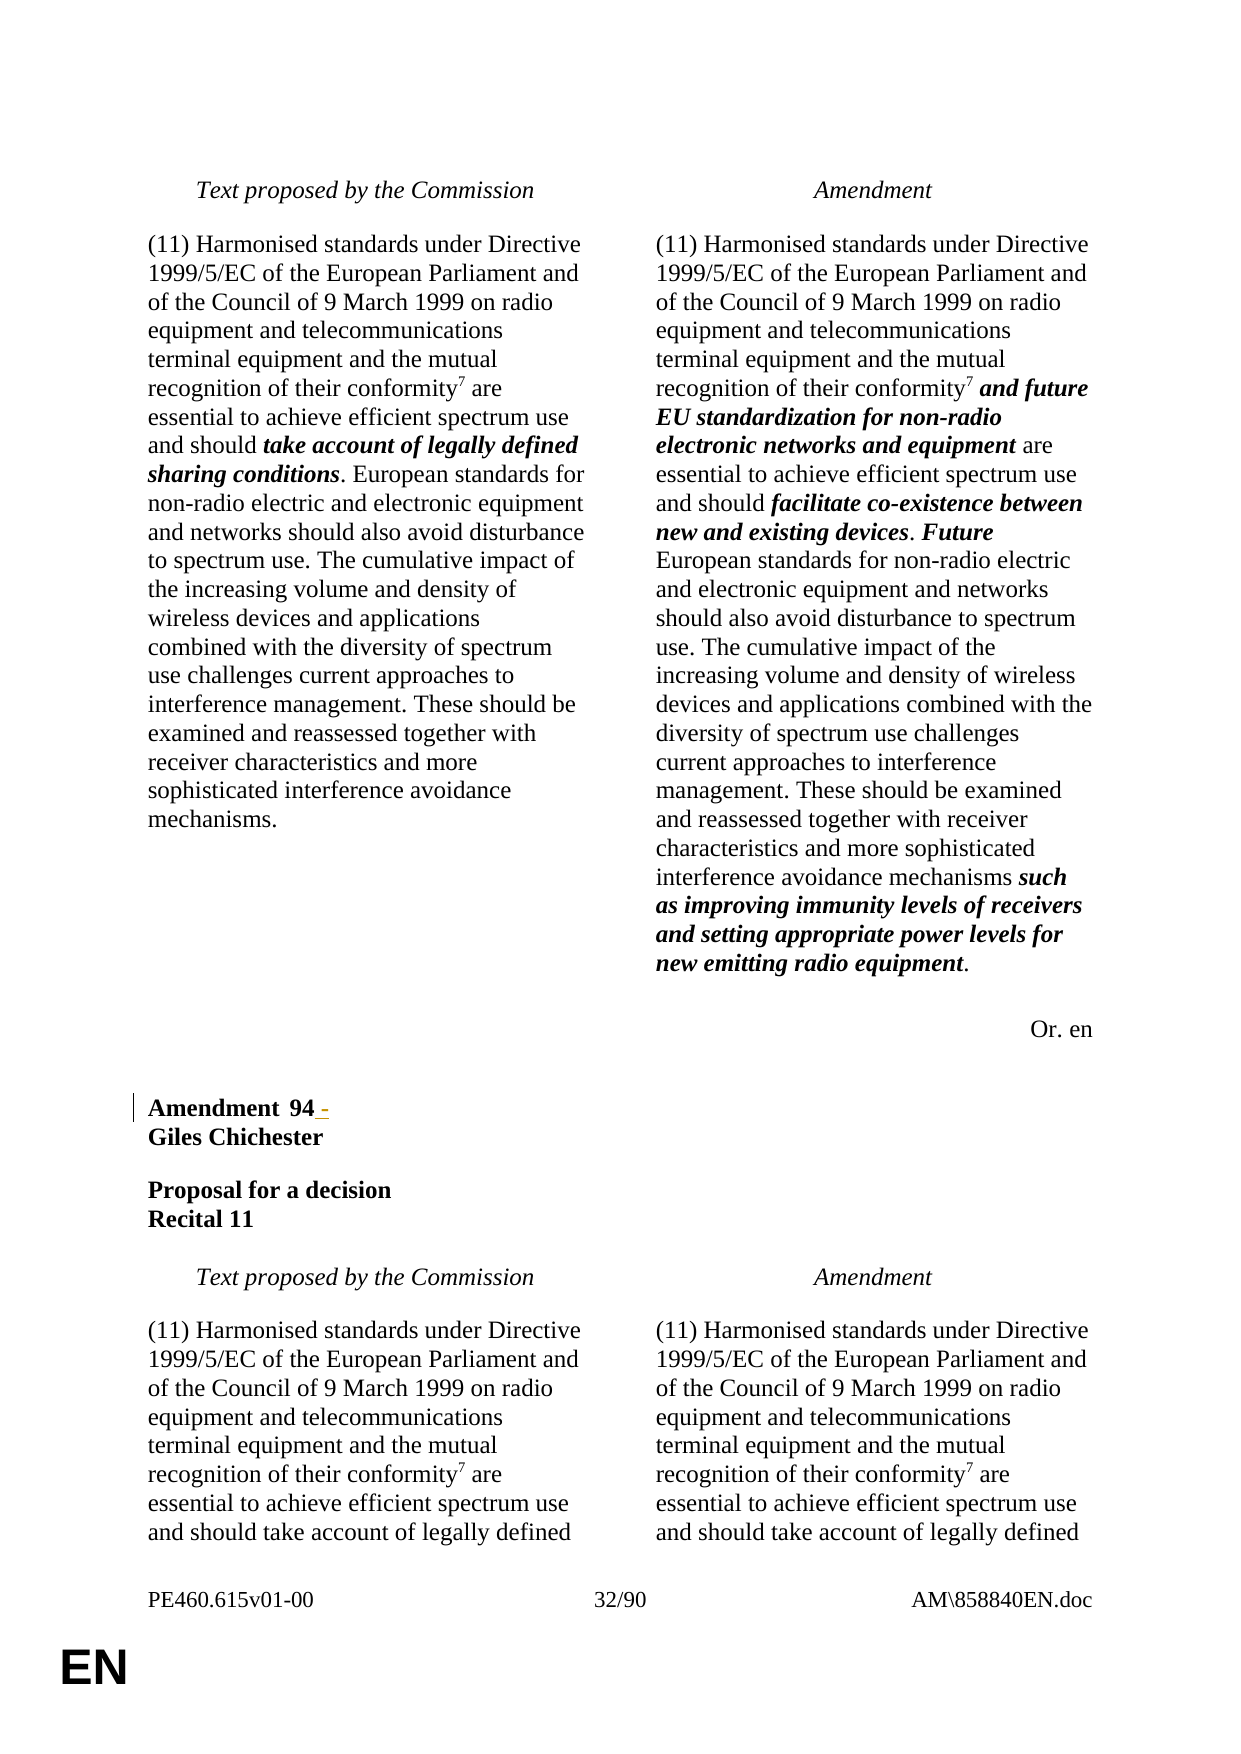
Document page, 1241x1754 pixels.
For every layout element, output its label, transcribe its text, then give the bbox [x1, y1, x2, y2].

table_cell Text proposed by the Commission [112, 176, 620, 229]
text <Amend>Amendment <NumAm>94 -</NumAm> [148, 1093, 1093, 1122]
text Or. <Original>{EN}en</Original> [148, 1014, 1093, 1043]
table_cell (11) Harmonised standards under Directive 1999/5/EC of the European Parliament and of the Council of 9 March 1999 on radio equipment and telecommunications terminal equipment and the mutual recognition of their conformity7 are essential to achieve efficient spectrum use and should take account of legally defined sharing conditions. European standards for non-radio electric and electronic equipment and networks should also avoid disturbance to spectrum use. The cumulative impact of the increasing volume and density of wireless devices and applications combined with the diversity of spectrum use challenges current approaches to interference management. These should be examined and reassessed together with receiver characteristics and more sophisticated interference avoidance mechanisms. [112, 229, 620, 989]
table_cell (11) Harmonised standards under Directive 1999/5/EC of the European Parliament and of the Council of 9 March 1999 on radio equipment and telecommunications terminal equipment and the mutual recognition of their conformity7 and future EU standardization for non-radio electronic networks and equipment are essential to achieve efficient spectrum use and should facilitate co-existence between new and existing devices. Future European standards for non-radio electric and electronic equipment and networks should also avoid disturbance to spectrum use. The cumulative impact of the increasing volume and density of wireless devices and applications combined with the diversity of spectrum use challenges current approaches to interference management. These should be examined and reassessed together with receiver characteristics and more sophisticated interference avoidance mechanisms such as improving immunity levels of receivers and setting appropriate power levels for new emitting radio equipment. [620, 229, 1128, 989]
table_cell Amendment [620, 1262, 1128, 1316]
table_cell Text proposed by the Commission [112, 1262, 620, 1316]
table_cell (11) Harmonised standards under Directive 1999/5/EC of the European Parliament and of the Council of 9 March 1999 on radio equipment and telecommunications terminal equipment and the mutual recognition of their conformity7 are essential to achieve efficient spectrum use and should take account of legally defined [112, 1316, 620, 1546]
table_cell (11) Harmonised standards under Directive 1999/5/EC of the European Parliament and of the Council of 9 March 1999 on radio equipment and telecommunications terminal equipment and the mutual recognition of their conformity7 are essential to achieve efficient spectrum use and should take account of legally defined [620, 1316, 1128, 1546]
table_header [112, 147, 1128, 176]
text <DocAmend>Proposal for a decision</DocAmend> [148, 1176, 1093, 1204]
table_cell Amendment [620, 176, 1128, 229]
text <Article>Recital 11 </Article> [148, 1204, 1093, 1233]
table_header [112, 1233, 1128, 1262]
text <Members>Giles Chichester</Members> [148, 1122, 1093, 1151]
